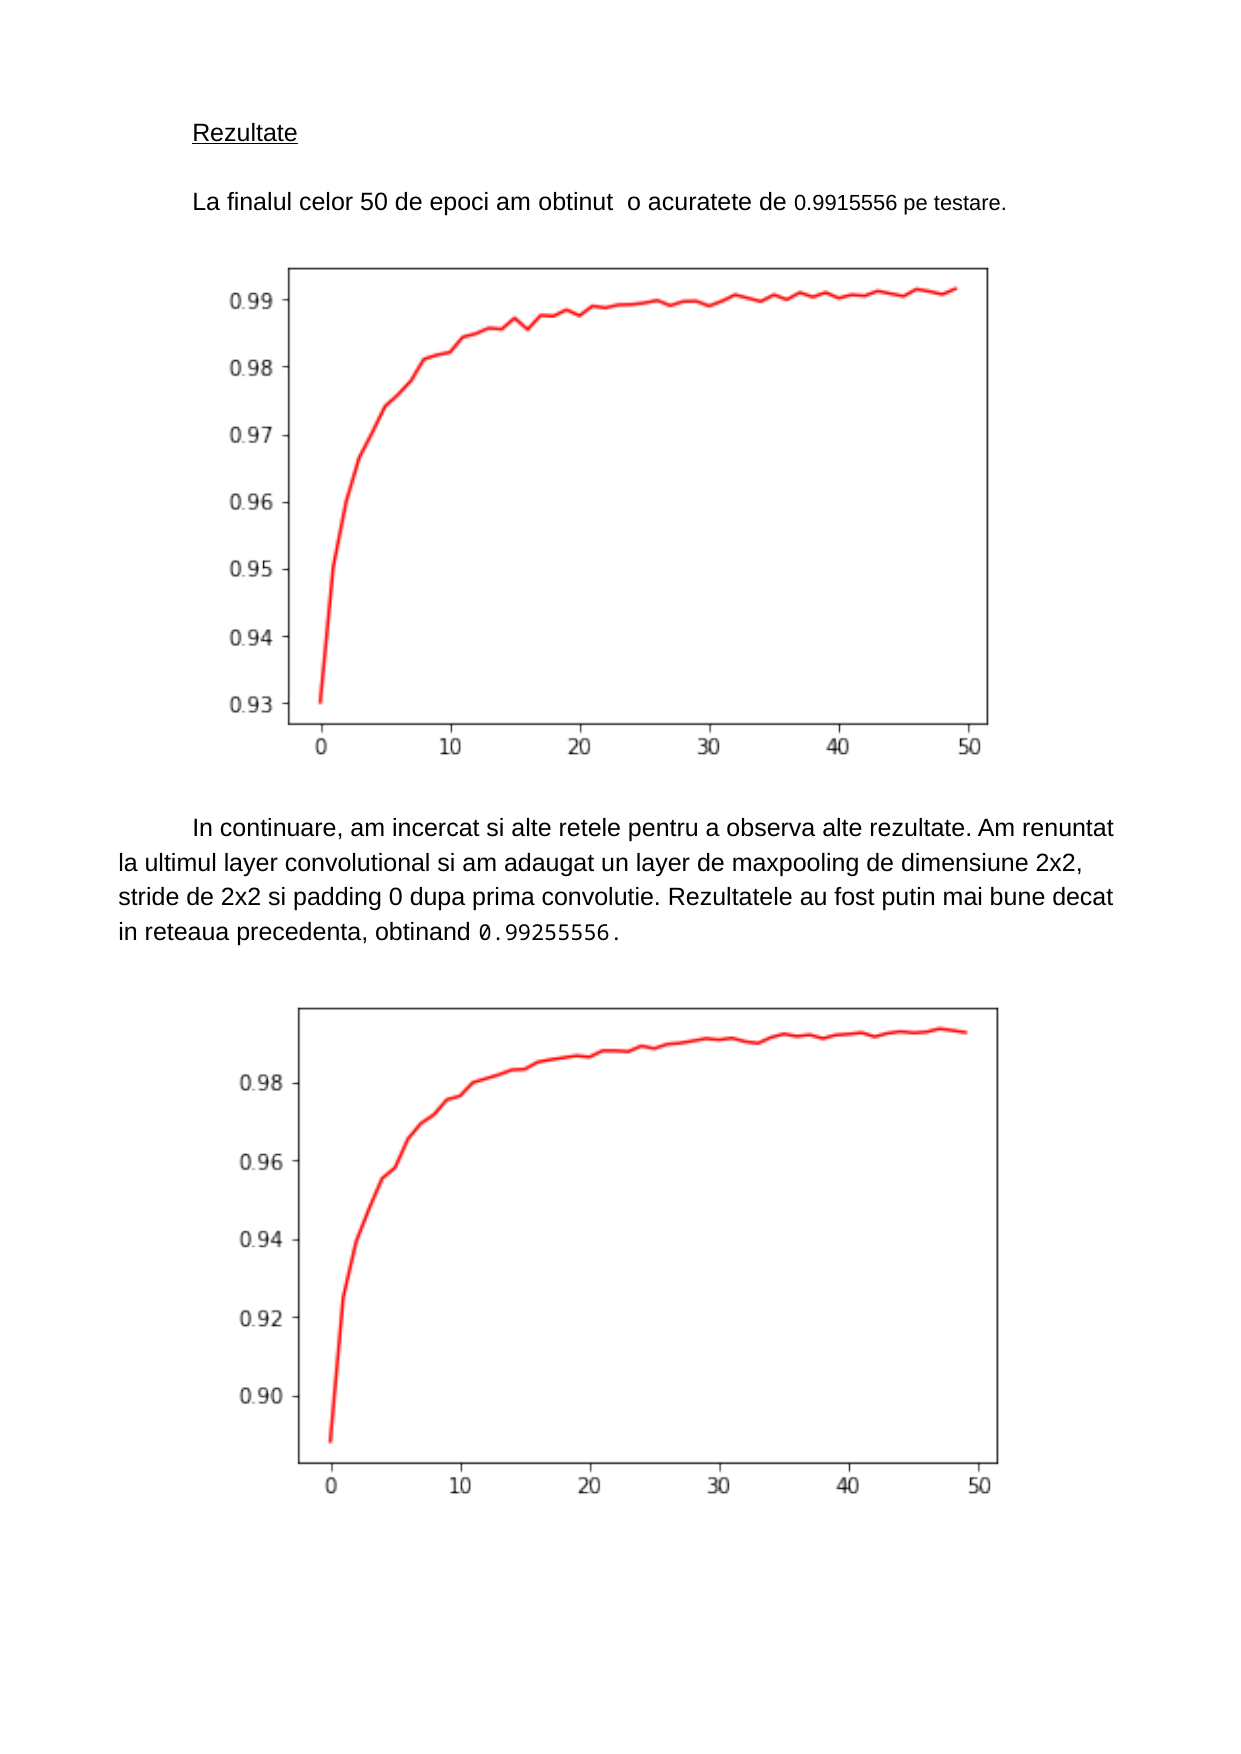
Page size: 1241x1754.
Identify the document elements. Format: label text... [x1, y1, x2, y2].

text Rezultate [118, 118, 1122, 147]
text In continuare, am incercat si alte retele pentru a observa alte rezultate. Am renuntat la ultimul layer convolutional si am adaugat un layer de maxpooling de dimensiune 2x2, stride de 2x2 si padding 0 dupa prima convolutie. Rezultatele au fost putin mai bune decat in reteaua precedenta, obtinand 0.99255556. [118, 813, 1122, 947]
picture [223, 987, 1018, 1513]
text La finalul celor 50 de epoci am obtinut o acuratete de 0.9915556 pe testare. [118, 187, 1122, 216]
picture [213, 248, 1008, 774]
